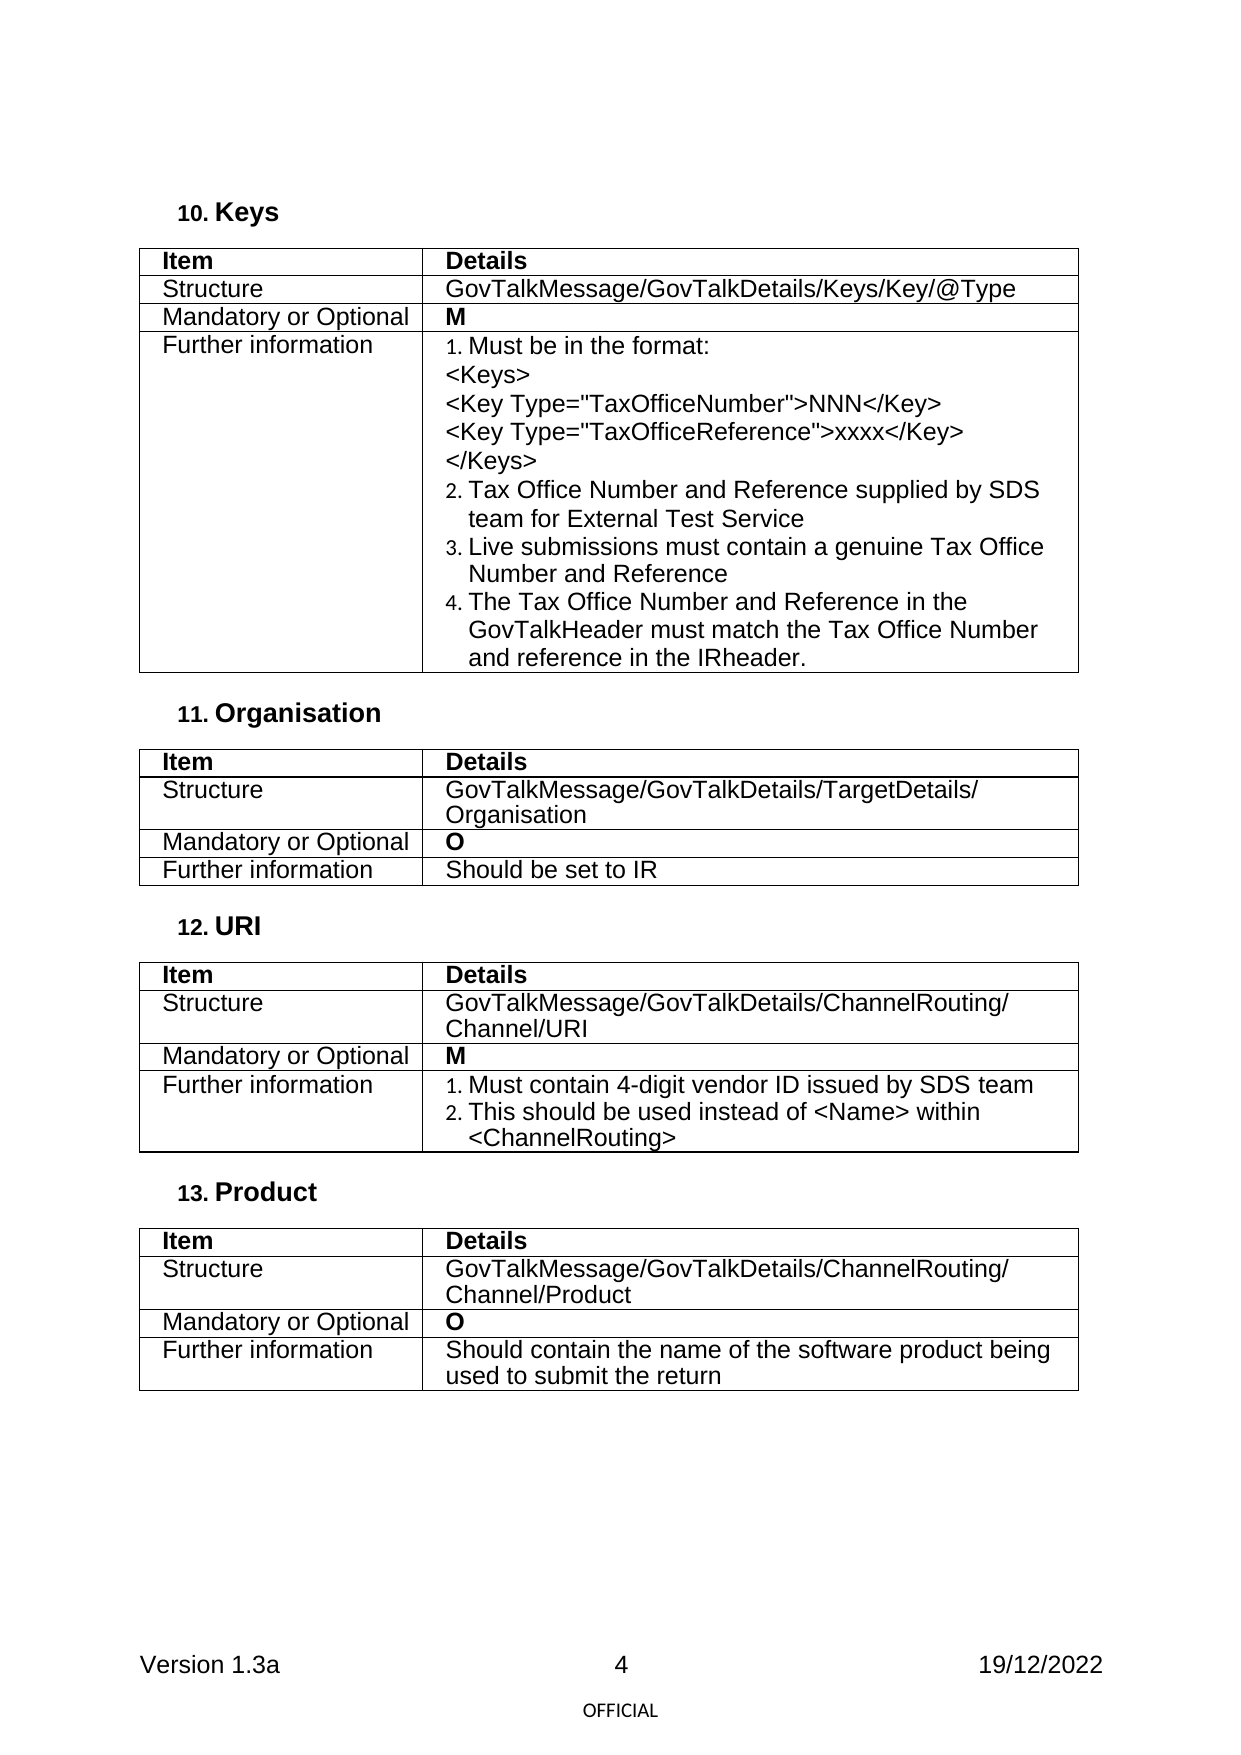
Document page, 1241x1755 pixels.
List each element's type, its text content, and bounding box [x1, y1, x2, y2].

subtitle Organisation [177, 697, 1103, 728]
table_cell GovTalkMessage/GovTalkDetails/ChannelRouting/Channel/Product [423, 1257, 1078, 1309]
table_cell O [423, 830, 1078, 857]
table_cell Further information [140, 1071, 422, 1151]
table_header Details [423, 249, 1078, 275]
table_cell Structure [140, 991, 422, 1042]
table_cell GovTalkMessage/GovTalkDetails/TargetDetails/Organisation [423, 778, 1078, 829]
table_header Details [423, 750, 1078, 776]
table_cell GovTalkMessage/GovTalkDetails/Keys/Key/@Type [423, 276, 1078, 303]
table_cell Must contain 4-digit vendor ID issued by SDS team This should be used instead of <Name> within <ChannelRouting> [423, 1071, 1078, 1151]
table_header Details [423, 963, 1078, 989]
table_cell M [423, 1044, 1078, 1070]
table_header Item [140, 249, 422, 275]
table_cell Mandatory or Optional [140, 1044, 422, 1070]
table_cell Mandatory or Optional [140, 304, 422, 331]
table_header Item [140, 963, 422, 989]
table_header Details [423, 1229, 1078, 1256]
table_cell Further information [140, 1338, 422, 1390]
subtitle Product [177, 1176, 1103, 1208]
table_cell Mandatory or Optional [140, 1310, 422, 1337]
table_header Item [140, 1229, 422, 1256]
table_cell Should contain the name of the software product being used to submit the return [423, 1338, 1078, 1390]
subtitle URI [177, 910, 1103, 941]
table_cell O [423, 1310, 1078, 1337]
table_cell Should be set to IR [423, 858, 1078, 885]
table_cell Mandatory or Optional [140, 830, 422, 857]
table_cell M [423, 304, 1078, 331]
table_cell Further information [140, 858, 422, 885]
table_cell GovTalkMessage/GovTalkDetails/ChannelRouting/Channel/URI [423, 991, 1078, 1042]
table_cell Structure [140, 1257, 422, 1309]
table_cell Structure [140, 778, 422, 829]
subtitle Keys [177, 196, 1103, 227]
table_header Item [140, 750, 422, 776]
table_cell Structure [140, 276, 422, 303]
table_cell Further information [140, 332, 422, 672]
table_cell Must be in the format: <Keys> <Key Type="TaxOfficeNumber">NNN</Key> <Key Type="TaxOfficeReference">xxxx</Key> </Keys> Tax Office Number and Reference supplied by SDS team for External Test Service Live submissions must contain a genuine Tax Office Number and Reference The Tax Office Number and Reference in the GovTalkHeader must match the Tax Office Number and reference in the IRheader. [423, 332, 1078, 672]
